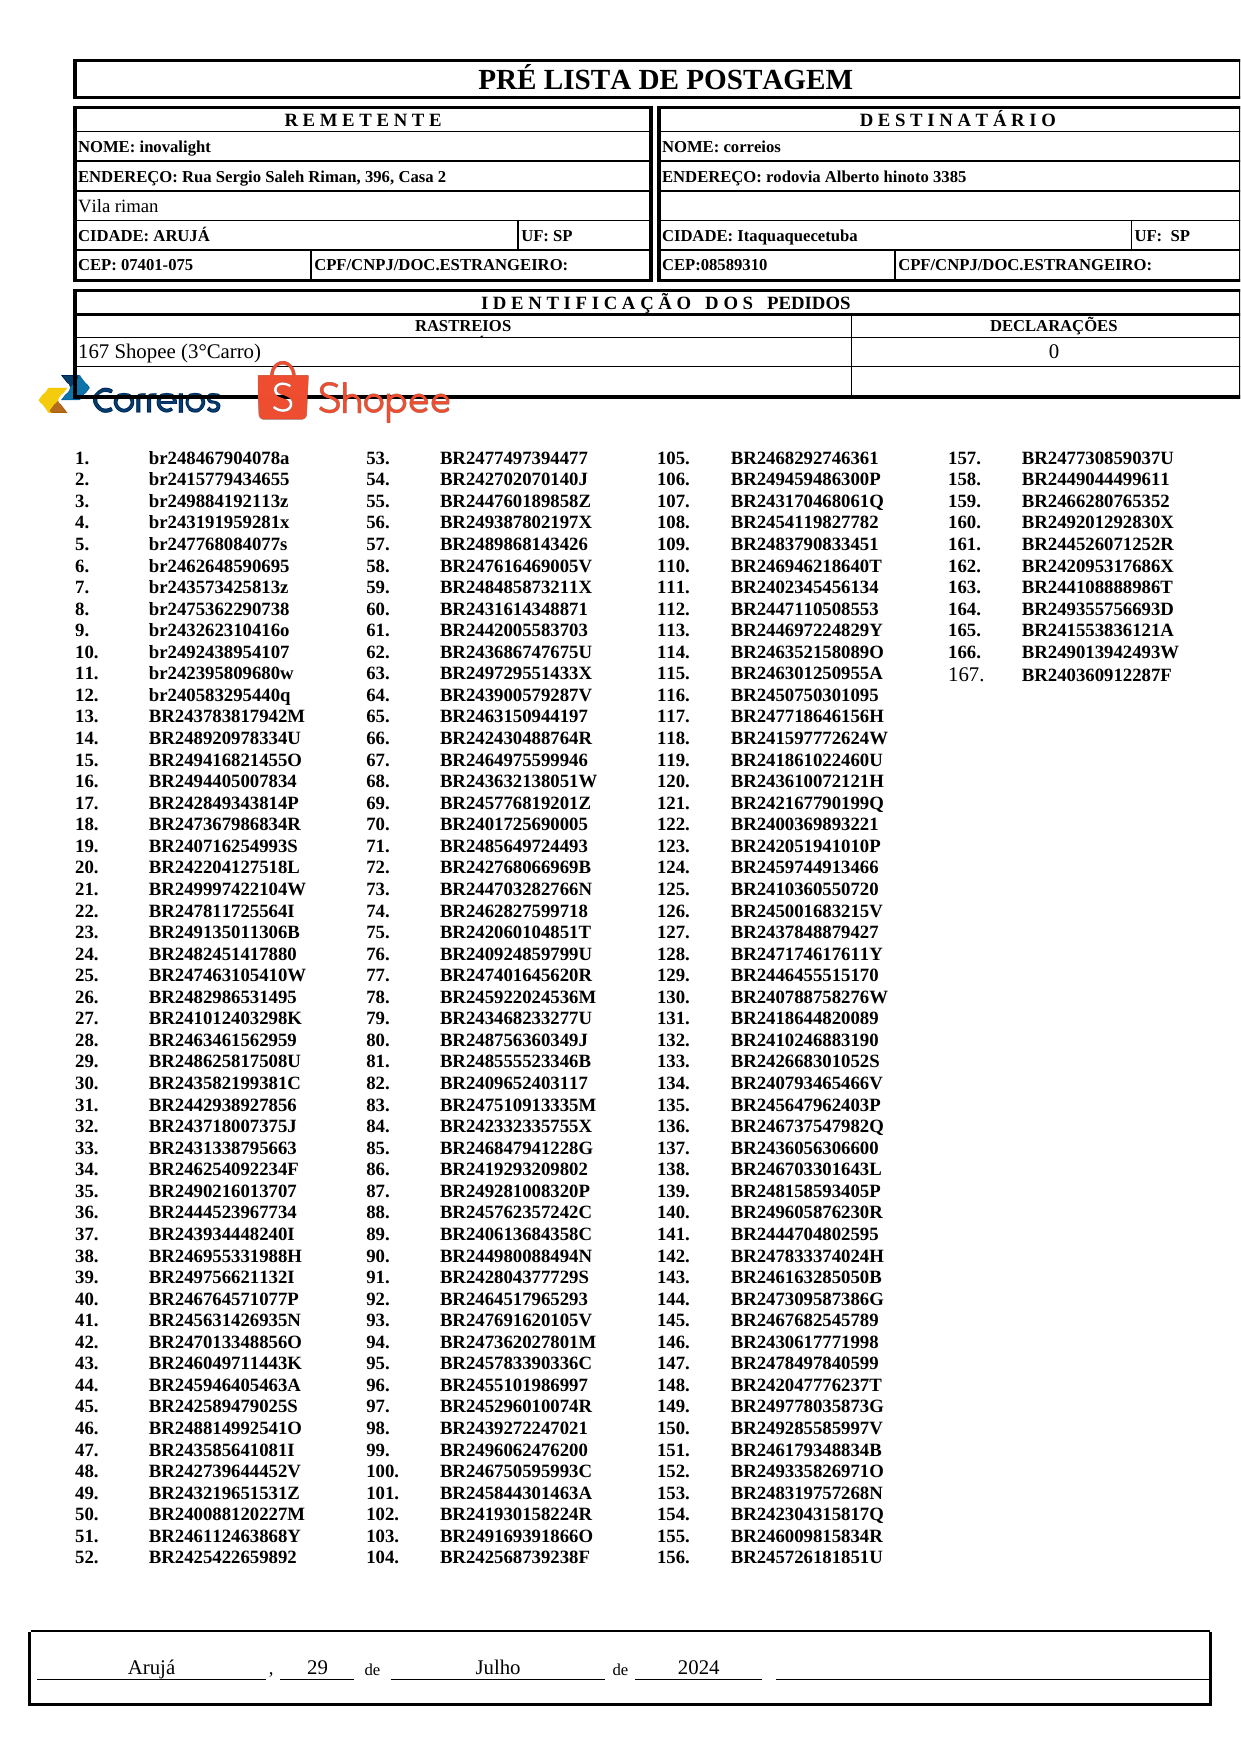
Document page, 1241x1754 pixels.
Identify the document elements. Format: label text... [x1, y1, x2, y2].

list BR247013348856O [75, 1331, 329, 1352]
list BR2489868143426 [366, 533, 620, 554]
list BR245776819201Z [366, 792, 620, 813]
list BR248319757268N [657, 1482, 911, 1503]
list BR243170468061Q [657, 490, 911, 511]
list BR247362027801M [366, 1331, 620, 1352]
list BR249605876230R [657, 1201, 911, 1223]
list BR242060104851T [366, 921, 620, 943]
list BR248920978334U [75, 727, 329, 748]
list BR248158593405P [657, 1180, 911, 1201]
list br2492438954107 [75, 641, 329, 662]
list br243573425813z [75, 576, 329, 598]
list BR2463461562959 [75, 1029, 329, 1050]
list BR2477497394477 [366, 447, 620, 468]
list BR244697224829Y [657, 619, 911, 641]
list BR244703282766N [366, 878, 620, 899]
list BR2410246883190 [657, 1029, 911, 1050]
list BR2436056306600 [657, 1137, 911, 1158]
list BR247616469005V [366, 554, 620, 576]
list BR240716254993S [75, 835, 329, 856]
list BR2494405007834 [75, 770, 329, 792]
list BR2483790833451 [657, 533, 911, 554]
list BR245631426935N [75, 1309, 329, 1331]
list BR242051941010P [657, 835, 911, 856]
list BR249997422104W [75, 878, 329, 899]
list BR242849343814P [75, 792, 329, 813]
list BR2466280765352 [948, 490, 1240, 511]
list BR243718007375J [75, 1115, 329, 1137]
list BR242568739238F [366, 1546, 620, 1568]
list BR245922024536M [366, 986, 620, 1007]
list BR249135011306B [75, 921, 329, 943]
list BR2478497840599 [657, 1352, 911, 1374]
list BR244526071252R [948, 533, 1240, 554]
list BR2442005583703 [366, 619, 620, 641]
list BR240924859799U [366, 943, 620, 964]
list BR246737547982Q [657, 1115, 911, 1137]
list BR242204127518L [75, 856, 329, 878]
list BR246946218640T [657, 554, 911, 576]
list BR2410360550720 [657, 878, 911, 899]
list BR245726181851U [657, 1546, 911, 1568]
list BR246750595993C [366, 1460, 620, 1482]
list BR246112463868Y [75, 1525, 329, 1546]
list BR245762357242C [366, 1201, 620, 1223]
list BR240360912287F [948, 662, 1240, 686]
list BR2468292746361 [657, 447, 911, 468]
list BR249201292830X [948, 511, 1240, 533]
list BR249729551433X [366, 662, 620, 684]
list BR2439272247021 [366, 1417, 620, 1438]
list BR247718646156H [657, 705, 911, 727]
list BR241597772624W [657, 727, 911, 748]
list BR241930158224R [366, 1503, 620, 1525]
list BR246352158089O [657, 641, 911, 662]
list BR249778035873G [657, 1395, 911, 1417]
list BR249335826971O [657, 1460, 911, 1482]
list BR2431614348871 [366, 598, 620, 619]
list BR2496062476200 [366, 1438, 620, 1460]
list BR248625817508U [75, 1050, 329, 1072]
list BR247833374024H [657, 1244, 911, 1266]
list BR240788758276W [657, 986, 911, 1007]
list BR249285585997V [657, 1417, 911, 1438]
list br249884192113z [75, 490, 329, 511]
list BR246703301643L [657, 1158, 911, 1180]
list BR249387802197X [366, 511, 620, 533]
list BR242095317686X [948, 554, 1240, 576]
list BR2482451417880 [75, 943, 329, 964]
list BR246179348834B [657, 1438, 911, 1460]
list BR243582199381C [75, 1072, 329, 1093]
list BR243219651531Z [75, 1482, 329, 1503]
list br243262310416o [75, 619, 329, 641]
list br240583295440q [75, 684, 329, 705]
list BR2450750301095 [657, 684, 911, 705]
list BR249459486300P [657, 468, 911, 490]
list BR2402345456134 [657, 576, 911, 598]
list BR247309587386G [657, 1288, 911, 1309]
list BR242167790199Q [657, 792, 911, 813]
list BR247730859037U [948, 447, 1240, 468]
list BR2464517965293 [366, 1288, 620, 1309]
list BR2430617771998 [657, 1331, 911, 1352]
list BR2462827599718 [366, 899, 620, 921]
list br2415779434655 [75, 468, 329, 490]
list BR248756360349J [366, 1029, 620, 1050]
list BR248814992541O [75, 1417, 329, 1438]
list BR243686747675U [366, 641, 620, 662]
list BR2482986531495 [75, 986, 329, 1007]
list BR249013942493W [948, 641, 1240, 662]
list BR2444704802595 [657, 1223, 911, 1244]
list BR242768066969B [366, 856, 620, 878]
list BR2464975599946 [366, 748, 620, 770]
list BR2400369893221 [657, 813, 911, 835]
list BR247174617611Y [657, 943, 911, 964]
list BR245946405463A [75, 1374, 329, 1395]
list BR247367986834R [75, 813, 329, 835]
list BR2485649724493 [366, 835, 620, 856]
list BR246301250955A [657, 662, 911, 684]
list BR242804377729S [366, 1266, 620, 1288]
list BR249281008320P [366, 1180, 620, 1201]
list BR248555523346B [366, 1050, 620, 1072]
list BR2446455515170 [657, 964, 911, 986]
list BR243610072121H [657, 770, 911, 792]
list BR249355756693D [948, 598, 1240, 619]
list BR240793465466V [657, 1072, 911, 1093]
list br2475362290738 [75, 598, 329, 619]
list BR245001683215V [657, 899, 911, 921]
list BR241012403298K [75, 1007, 329, 1029]
list BR249416821455O [75, 748, 329, 770]
list BR2442938927856 [75, 1093, 329, 1115]
list BR245296010074R [366, 1395, 620, 1417]
list BR2425422659892 [75, 1546, 329, 1568]
list BR242304315817Q [657, 1503, 911, 1525]
list BR243585641081I [75, 1438, 329, 1460]
list BR246009815834R [657, 1525, 911, 1546]
list br242395809680w [75, 662, 329, 684]
list BR247463105410W [75, 964, 329, 986]
list BR240613684358C [366, 1223, 620, 1244]
list BR247510913335M [366, 1093, 620, 1115]
list BR246955331988H [75, 1244, 329, 1266]
list BR242668301052S [657, 1050, 911, 1072]
list BR2437848879427 [657, 921, 911, 943]
list BR245783390336C [366, 1352, 620, 1374]
list BR2454119827782 [657, 511, 911, 533]
list br243191959281x [75, 511, 329, 533]
list BR244108888986T [948, 576, 1240, 598]
list br248467904078a [75, 447, 329, 468]
list BR243468233277U [366, 1007, 620, 1029]
list BR2447110508553 [657, 598, 911, 619]
list BR246254092234F [75, 1158, 329, 1180]
list BR247811725564I [75, 899, 329, 921]
list BR246764571077P [75, 1288, 329, 1309]
list BR243632138051W [366, 770, 620, 792]
list BR241861022460U [657, 748, 911, 770]
list BR243934448240I [75, 1223, 329, 1244]
list BR242739644452V [75, 1460, 329, 1482]
list BR249756621132I [75, 1266, 329, 1288]
list BR2449044499611 [948, 468, 1240, 490]
list BR241553836121A [948, 619, 1240, 641]
list BR2467682545789 [657, 1309, 911, 1331]
list BR247691620105V [366, 1309, 620, 1331]
list BR2418644820089 [657, 1007, 911, 1029]
list BR248485873211X [366, 576, 620, 598]
list BR244760189858Z [366, 490, 620, 511]
list BR2444523967734 [75, 1201, 329, 1223]
list BR242589479025S [75, 1395, 329, 1417]
list BR240088120227M [75, 1503, 329, 1525]
list BR246049711443K [75, 1352, 329, 1374]
list BR242332335755X [366, 1115, 620, 1137]
list BR245844301463A [366, 1482, 620, 1503]
list BR245647962403P [657, 1093, 911, 1115]
list BR242430488764R [366, 727, 620, 748]
list BR2455101986997 [366, 1374, 620, 1395]
list BR2490216013707 [75, 1180, 329, 1201]
list BR243783817942M [75, 705, 329, 727]
list BR2409652403117 [366, 1072, 620, 1093]
list BR2401725690005 [366, 813, 620, 835]
list br247768084077s [75, 533, 329, 554]
list br2462648590695 [75, 554, 329, 576]
list BR249169391866O [366, 1525, 620, 1546]
list BR247401645620R [366, 964, 620, 986]
list BR2419293209802 [366, 1158, 620, 1180]
list BR243900579287V [366, 684, 620, 705]
list BR246847941228G [366, 1137, 620, 1158]
list BR242702070140J [366, 468, 620, 490]
list BR244980088494N [366, 1244, 620, 1266]
list BR242047776237T [657, 1374, 911, 1395]
list BR2463150944197 [366, 705, 620, 727]
list BR2431338795663 [75, 1137, 329, 1158]
list BR246163285050B [657, 1266, 911, 1288]
list BR2459744913466 [657, 856, 911, 878]
